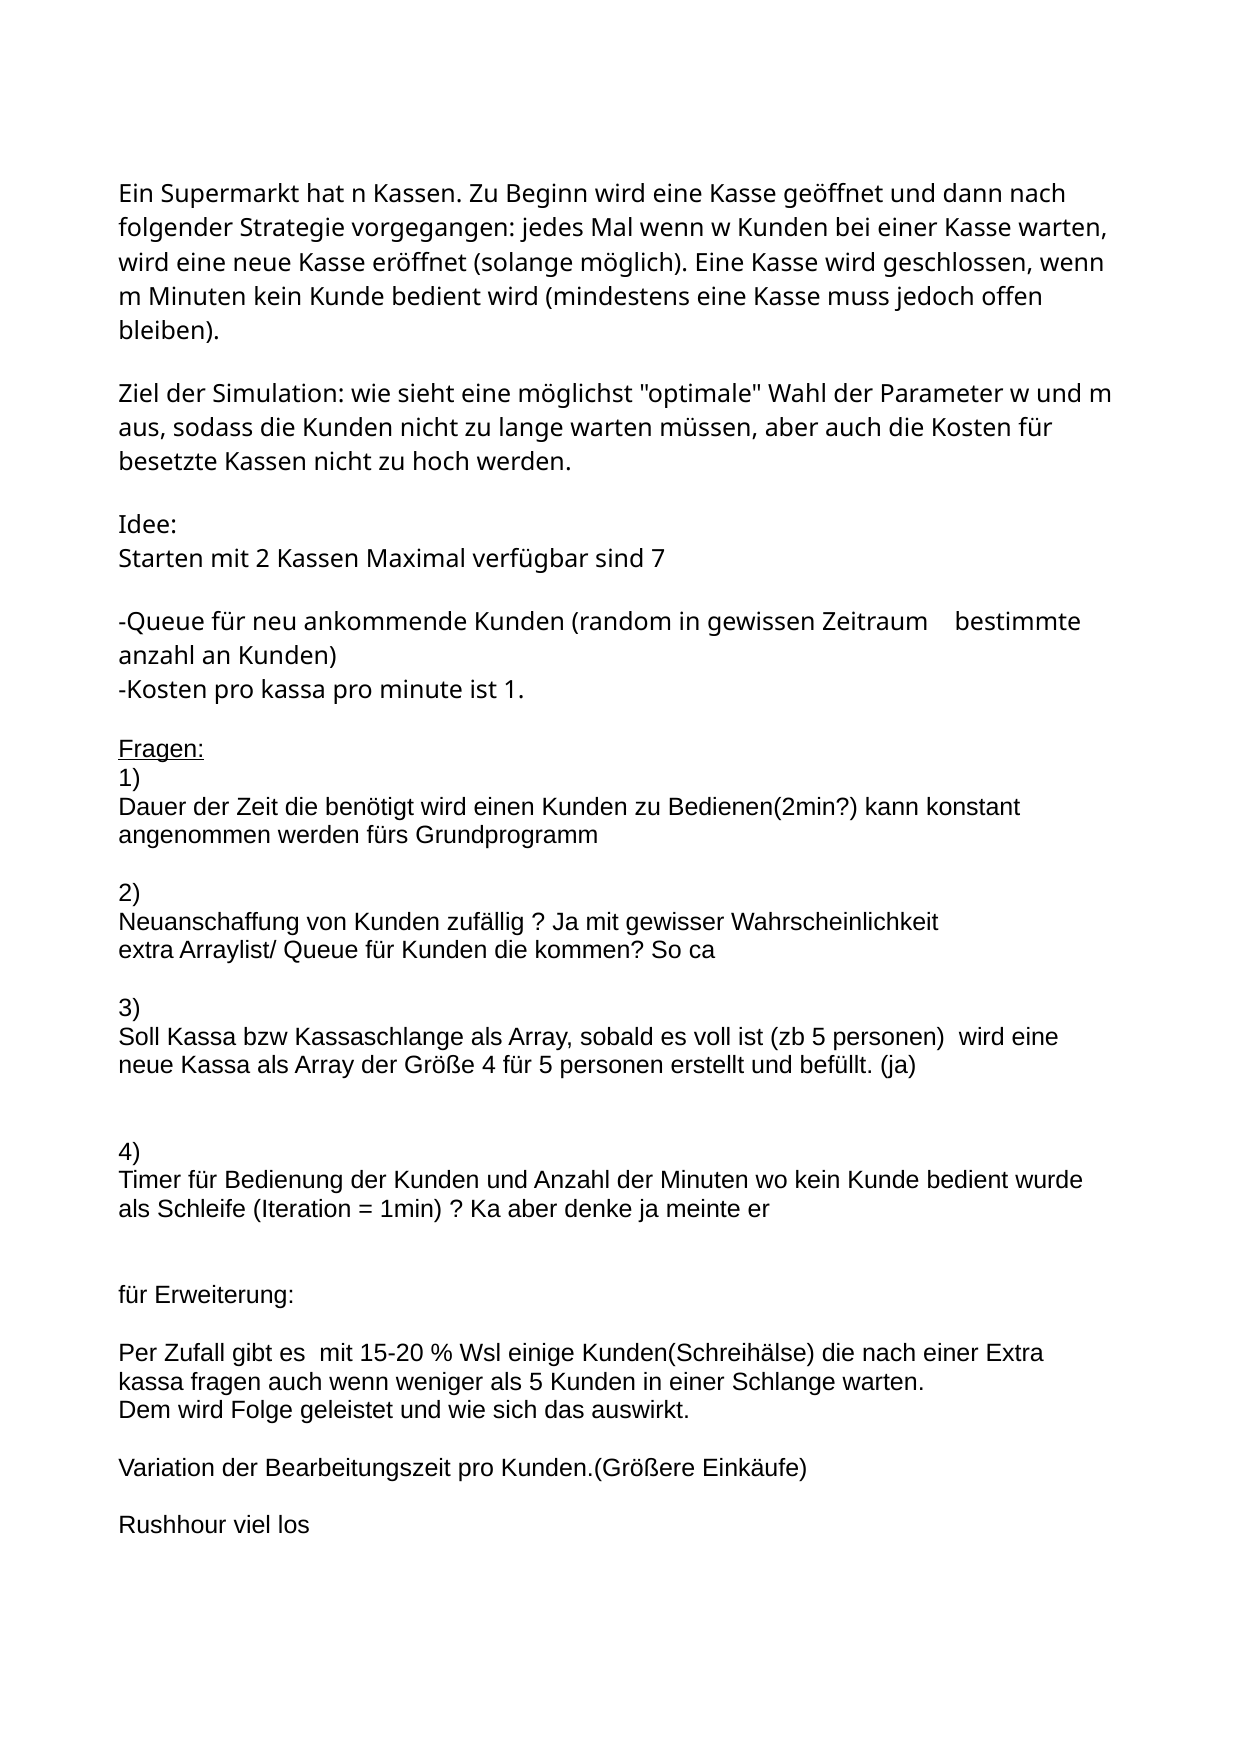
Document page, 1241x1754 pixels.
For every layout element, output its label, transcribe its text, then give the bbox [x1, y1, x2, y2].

text Variation der Bearbeitungszeit pro Kunden.(Größere Einkäufe) [118, 1453, 1122, 1482]
text 3) [118, 993, 1122, 1022]
text Starten mit 2 Kassen Maximal verfügbar sind 7 [118, 541, 1122, 574]
text Fragen: [118, 734, 1122, 763]
text Soll Kassa bzw Kassaschlange als Array, sobald es voll ist (zb 5 personen) wird eine neue Kassa als Array der Größe 4 für 5 personen erstellt und befüllt. (ja) [118, 1022, 1122, 1079]
text 1) [118, 763, 1122, 792]
text Per Zufall gibt es mit 15-20 % Wsl einige Kunden(Schreihälse) die nach einer Extra kassa fragen auch wenn weniger als 5 Kunden in einer Schlange warten. [118, 1338, 1122, 1396]
text -Queue für neu ankommende Kunden (random in gewissen Zeitraum bestimmte anzahl an Kunden) [118, 603, 1122, 671]
text Ein Supermarkt hat n Kassen. Zu Beginn wird eine Kasse geöffnet und dann nach folgender Strategie vorgegangen: jedes Mal wenn w Kunden bei einer Kasse warten, wird eine neue Kasse eröffnet (solange möglich). Eine Kasse wird geschlossen, wenn m Minuten kein Kunde bedient wird (mindestens eine Kasse muss jedoch offen bleiben). Ziel der Simulation: wie sieht eine möglichst "optimale" Wahl der Parameter w und m aus, sodass die Kunden nicht zu lange warten müssen, aber auch die Kosten für besetzte Kassen nicht zu hoch werden. [118, 147, 1122, 478]
text Dauer der Zeit die benötigt wird einen Kunden zu Bedienen(2min?) kann konstant angenommen werden fürs Grundprogramm [118, 792, 1122, 849]
text Dem wird Folge geleistet und wie sich das auswirkt. [118, 1396, 1122, 1424]
text für Erweiterung: [118, 1223, 1122, 1309]
text 4) [118, 1137, 1122, 1166]
text Idee: [118, 506, 1122, 541]
text Rushhour viel los [118, 1511, 1122, 1539]
text 2) [118, 878, 1122, 907]
text Neuanschaffung von Kunden zufällig ? Ja mit gewisser Wahrscheinlichkeit extra Arraylist/ Queue für Kunden die kommen? So ca [118, 907, 1122, 964]
text -Kosten pro kassa pro minute ist 1. [118, 671, 1122, 706]
text Timer für Bedienung der Kunden und Anzahl der Minuten wo kein Kunde bedient wurde als Schleife (Iteration = 1min) ? Ka aber denke ja meinte er [118, 1166, 1122, 1223]
